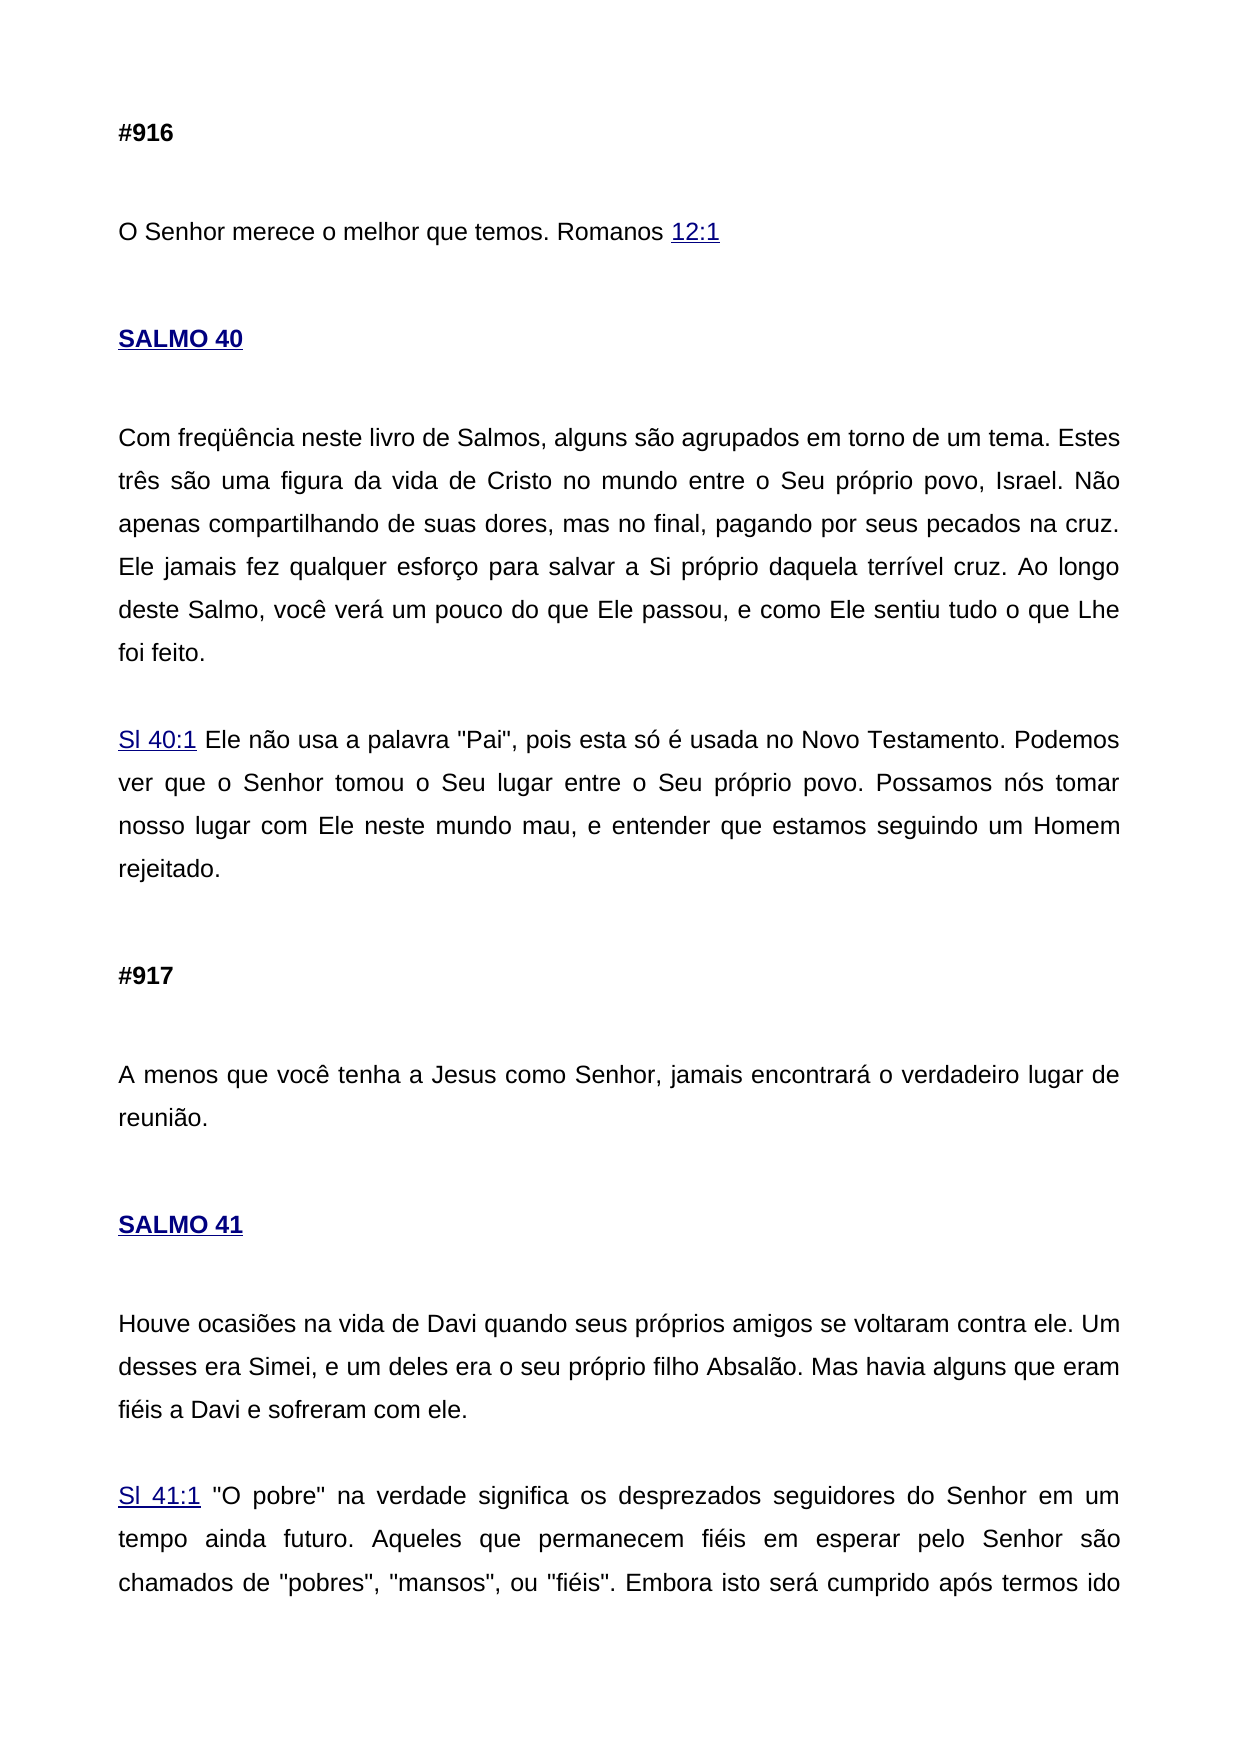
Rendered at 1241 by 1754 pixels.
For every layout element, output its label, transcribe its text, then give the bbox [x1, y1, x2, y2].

subtitle SALMO 41 [118, 1210, 1122, 1239]
subtitle #917 [118, 961, 1122, 990]
text Sl 41:1 "O pobre" na verdade significa os desprezados seguidores do Senhor em um tempo ainda futuro. Aqueles que permanecem fiéis em esperar pelo Senhor são chamados de "pobres", "mansos", ou "fiéis". Embora isto será cumprido após termos ido [118, 1481, 1122, 1596]
subtitle SALMO 40 [118, 324, 1122, 353]
text Houve ocasiões na vida de Davi quando seus próprios amigos se voltaram contra ele. Um desses era Simei, e um deles era o seu próprio filho Absalão. Mas havia alguns que eram fiéis a Davi e sofreram com ele. [118, 1309, 1122, 1424]
text O Senhor merece o melhor que temos. Romanos 12:1 [118, 217, 1122, 246]
text Sl 40:1 Ele não usa a palavra "Pai", pois esta só é usada no Novo Testamento. Podemos ver que o Senhor tomou o Seu lugar entre o Seu próprio povo. Possamos nós tomar nosso lugar com Ele neste mundo mau, e entender que estamos seguindo um Homem rejeitado. [118, 724, 1122, 883]
text Com freqüência neste livro de Salmos, alguns são agrupados em torno de um tema. Estes três são uma figura da vida de Cristo no mundo entre o Seu próprio povo, Israel. Não apenas compartilhando de suas dores, mas no final, pagando por seus pecados na cruz. Ele jamais fez qualquer esforço para salvar a Si próprio daquela terrível cruz. Ao longo deste Salmo, você verá um pouco do que Ele passou, e como Ele sentiu tudo o que Lhe foi feito. [118, 423, 1122, 667]
text A menos que você tenha a Jesus como Senhor, jamais encontrará o verdadeiro lugar de reunião. [118, 1060, 1122, 1132]
subtitle #916 [118, 118, 1122, 147]
